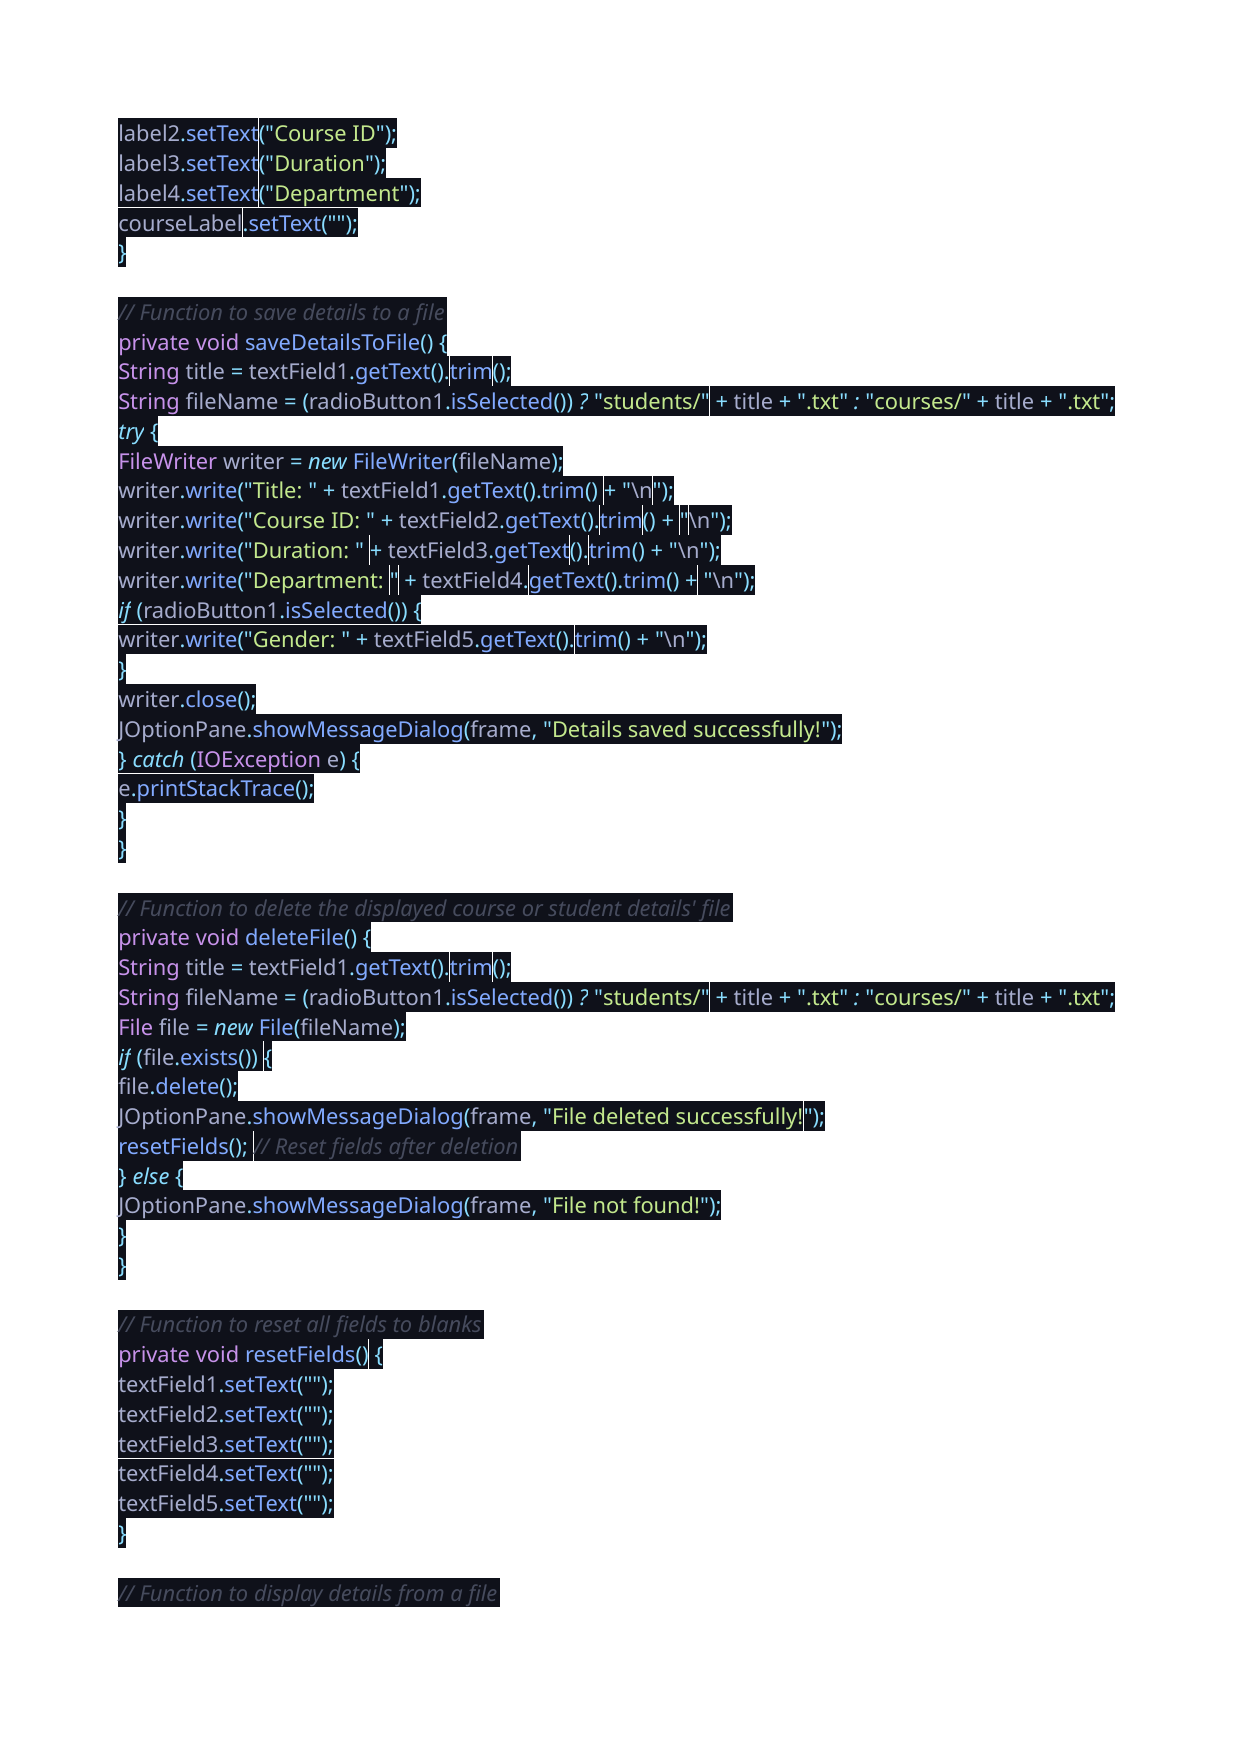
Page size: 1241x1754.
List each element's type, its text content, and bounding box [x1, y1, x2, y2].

text writer.write("Duration: " + textField3.getText().trim() + "\n"); [118, 535, 1122, 565]
text File file = new File(fileName); [118, 1012, 1122, 1041]
text writer.write("Course ID: " + textField2.getText().trim() + "\n"); [118, 505, 1122, 535]
text textField3.setText(""); [118, 1429, 1122, 1458]
text label4.setText("Department"); [118, 178, 1122, 207]
text if (file.exists()) { [118, 1041, 1122, 1071]
text String fileName = (radioButton1.isSelected()) ? "students/" + title + ".txt" : "courses/" + title + ".txt"; [118, 386, 1122, 416]
text e.printStackTrace(); [118, 773, 1122, 803]
text } catch (IOException e) { [118, 744, 1122, 773]
text String title = textField1.getText().trim(); [118, 356, 1122, 386]
text textField5.setText(""); [118, 1488, 1122, 1518]
text writer.write("Department: " + textField4.getText().trim() + "\n"); [118, 565, 1122, 595]
text JOptionPane.showMessageDialog(frame, "File not found!"); [118, 1190, 1122, 1220]
text try { [118, 416, 1122, 446]
text JOptionPane.showMessageDialog(frame, "File deleted successfully!"); [118, 1101, 1122, 1131]
text } else { [118, 1161, 1122, 1190]
text file.delete(); [118, 1071, 1122, 1101]
text writer.close(); [118, 684, 1122, 714]
text textField1.setText(""); [118, 1369, 1122, 1399]
text } [118, 237, 1122, 267]
text } [118, 1250, 1122, 1280]
text courseLabel.setText(""); [118, 207, 1122, 237]
text } [118, 1220, 1122, 1250]
text // Function to display details from a file [118, 1577, 1122, 1607]
text label2.setText("Course ID"); [118, 118, 1122, 148]
text private void deleteFile() { [118, 922, 1122, 952]
text if (radioButton1.isSelected()) { [118, 595, 1122, 624]
text } [118, 1518, 1122, 1548]
text textField4.setText(""); [118, 1458, 1122, 1488]
text resetFields(); // Reset fields after deletion [118, 1131, 1122, 1161]
text FileWriter writer = new FileWriter(fileName); [118, 446, 1122, 476]
text writer.write("Gender: " + textField5.getText().trim() + "\n"); [118, 624, 1122, 654]
text } [118, 803, 1122, 833]
text private void resetFields() { [118, 1339, 1122, 1369]
text // Function to save details to a file [118, 297, 1122, 327]
text label3.setText("Duration"); [118, 148, 1122, 178]
text String fileName = (radioButton1.isSelected()) ? "students/" + title + ".txt" : "courses/" + title + ".txt"; [118, 982, 1122, 1012]
text writer.write("Title: " + textField1.getText().trim() + "\n"); [118, 476, 1122, 505]
text } [118, 833, 1122, 863]
text JOptionPane.showMessageDialog(frame, "Details saved successfully!"); [118, 714, 1122, 744]
text // Function to delete the displayed course or student details' file [118, 892, 1122, 922]
text } [118, 654, 1122, 684]
text // Function to reset all fields to blanks [118, 1309, 1122, 1339]
text textField2.setText(""); [118, 1399, 1122, 1429]
text String title = textField1.getText().trim(); [118, 952, 1122, 982]
text private void saveDetailsToFile() { [118, 327, 1122, 356]
